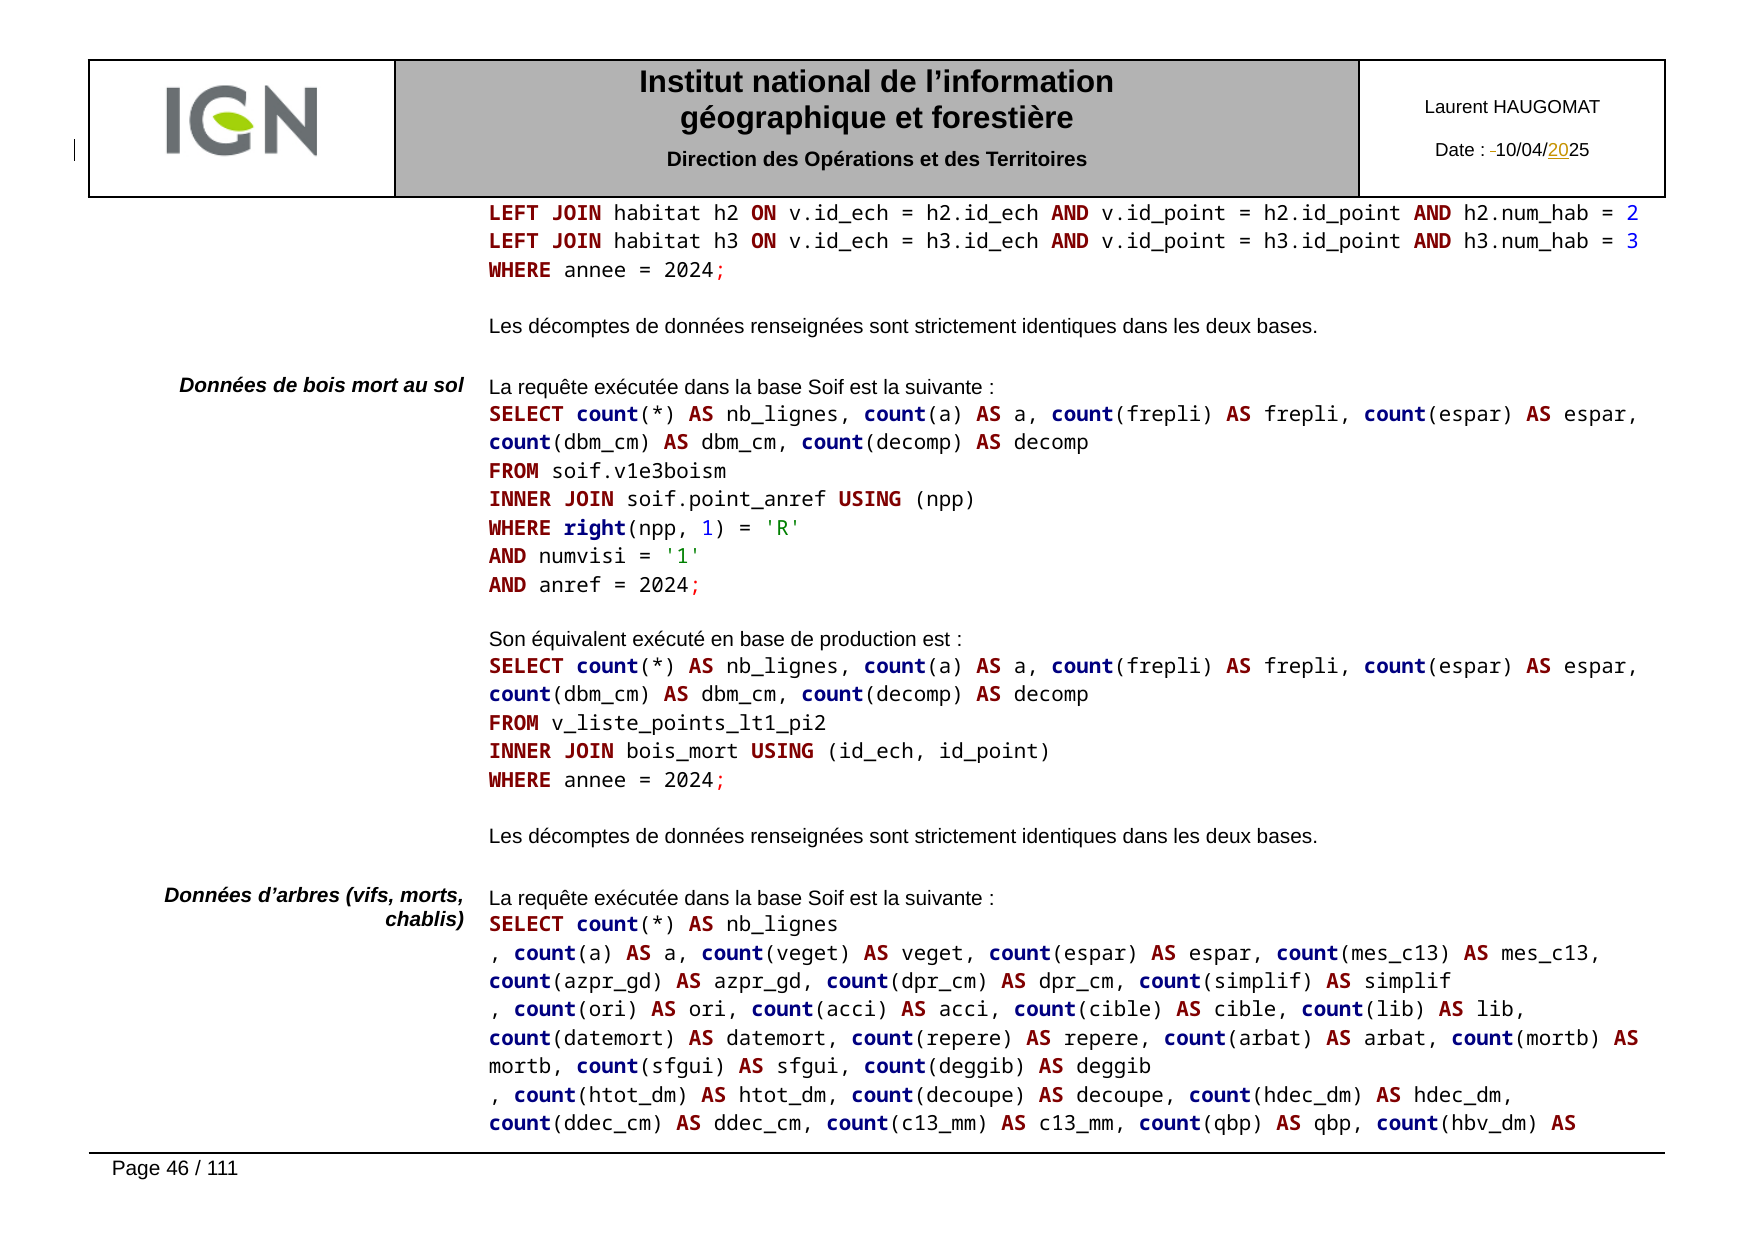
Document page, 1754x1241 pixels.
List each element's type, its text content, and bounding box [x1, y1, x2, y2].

table_cell La requête exécutée dans la base Soif est la suivante : SELECT count(*) AS nb_lignes, count(a) AS a, count(frepli) AS frepli, count(espar) AS espar, count(dbm_cm) AS dbm_cm, count(decomp) AS decomp FROM soif.v1e3boism INNER JOIN soif.point_anref USING (npp) WHERE right(npp, 1) = 'R' AND numvisi = '1' AND anref = 2024; Son équivalent exécuté en base de production est : SELECT count(*) AS nb_lignes, count(a) AS a, count(frepli) AS frepli, count(espar) AS espar, count(dbm_cm) AS dbm_cm, count(decomp) AS decomp FROM v_liste_points_lt1_pi2 INNER JOIN bois_mort USING (id_ech, id_point) WHERE annee = 2024; Les décomptes de données renseignées sont strictement identiques dans les deux bases. [483, 372, 1665, 882]
table_cell LEFT JOIN habitat h2 ON v.id_ech = h2.id_ech AND v.id_point = h2.id_point AND h2.num_hab = 2 LEFT JOIN habitat h3 ON v.id_ech = h3.id_ech AND v.id_point = h3.id_point AND h3.num_hab = 3 WHERE annee = 2024; Les décomptes de données renseignées sont strictement identiques dans les deux bases. [483, 198, 1665, 372]
picture [141, 62, 343, 180]
table_cell [89, 198, 483, 372]
table_cell Données de bois mort au sol [89, 372, 483, 882]
table_cell Données d’arbres (vifs, morts, chablis) [89, 882, 483, 1143]
table_cell La requête exécutée dans la base Soif est la suivante : SELECT count(*) AS nb_lignes , count(a) AS a, count(veget) AS veget, count(espar) AS espar, count(mes_c13) AS mes_c13, count(azpr_gd) AS azpr_gd, count(dpr_cm) AS dpr_cm, count(simplif) AS simplif , count(ori) AS ori, count(acci) AS acci, count(cible) AS cible, count(lib) AS lib, count(datemort) AS datemort, count(repere) AS repere, count(arbat) AS arbat, count(mortb) AS mortb, count(sfgui) AS sfgui, count(deggib) AS deggib , count(htot_dm) AS htot_dm, count(decoupe) AS decoupe, count(hdec_dm) AS hdec_dm, count(ddec_cm) AS ddec_cm, count(c13_mm) AS c13_mm, count(qbp) AS qbp, count(hbv_dm) AS [483, 882, 1665, 1143]
